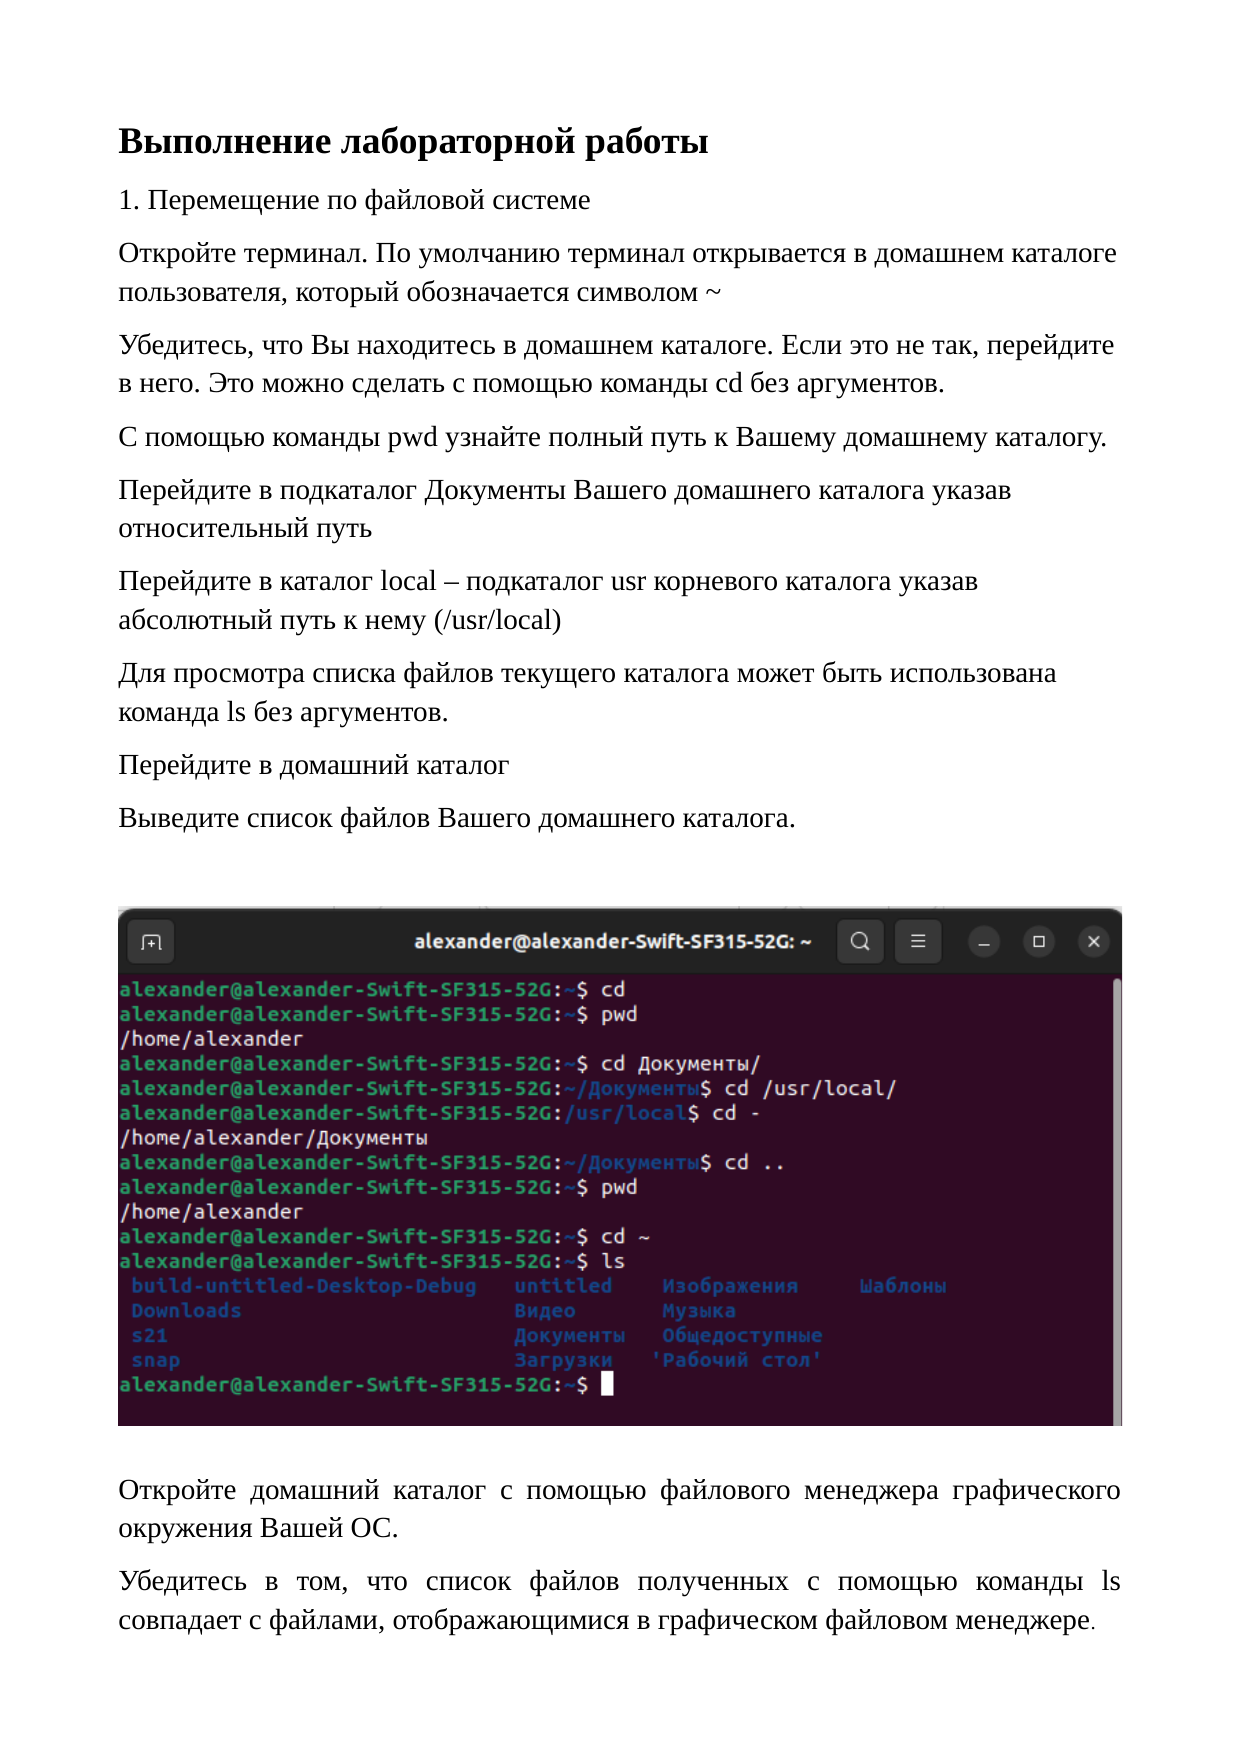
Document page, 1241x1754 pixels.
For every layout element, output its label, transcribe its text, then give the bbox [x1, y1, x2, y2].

text Перейдите в подкаталог Документы Вашего домашнего каталога указав относительный путь [118, 472, 1122, 544]
text 1. Перемещение по файловой системе [118, 182, 1122, 216]
picture [118, 906, 1123, 1426]
text Убедитесь, что Вы находитесь в домашнем каталоге. Если это не так, перейдите в него. Это можно сделать с помощью команды cd без аргументов. [118, 327, 1122, 399]
text Перейдите в каталог local – подкаталог usr корневого каталога указав абсолютный путь к нему (/usr/local) [118, 563, 1122, 636]
text Выведите список файлов Вашего домашнего каталога. [118, 800, 1122, 833]
text Убедитесь в том, что список файлов полученных с помощью команды ls совпадает с файлами, отображающимися в графическом файловом менеджере. [118, 1563, 1122, 1636]
text Для просмотра списка файлов текущего каталога может быть использована команда ls без аргументов. [118, 655, 1122, 727]
text Откройте домашний каталог с помощью файлового менеджера графического окружения Вашей ОС. [118, 1472, 1122, 1544]
text Перейдите в домашний каталог [118, 747, 1122, 780]
text С помощью команды pwd узнайте полный путь к Вашему домашнему каталогу. [118, 419, 1122, 452]
text Откройте терминал. По умолчанию терминал открывается в домашнем каталоге пользователя, который обозначается символом ~ [118, 235, 1122, 307]
text Выполнение лабораторной работы [118, 118, 1122, 161]
